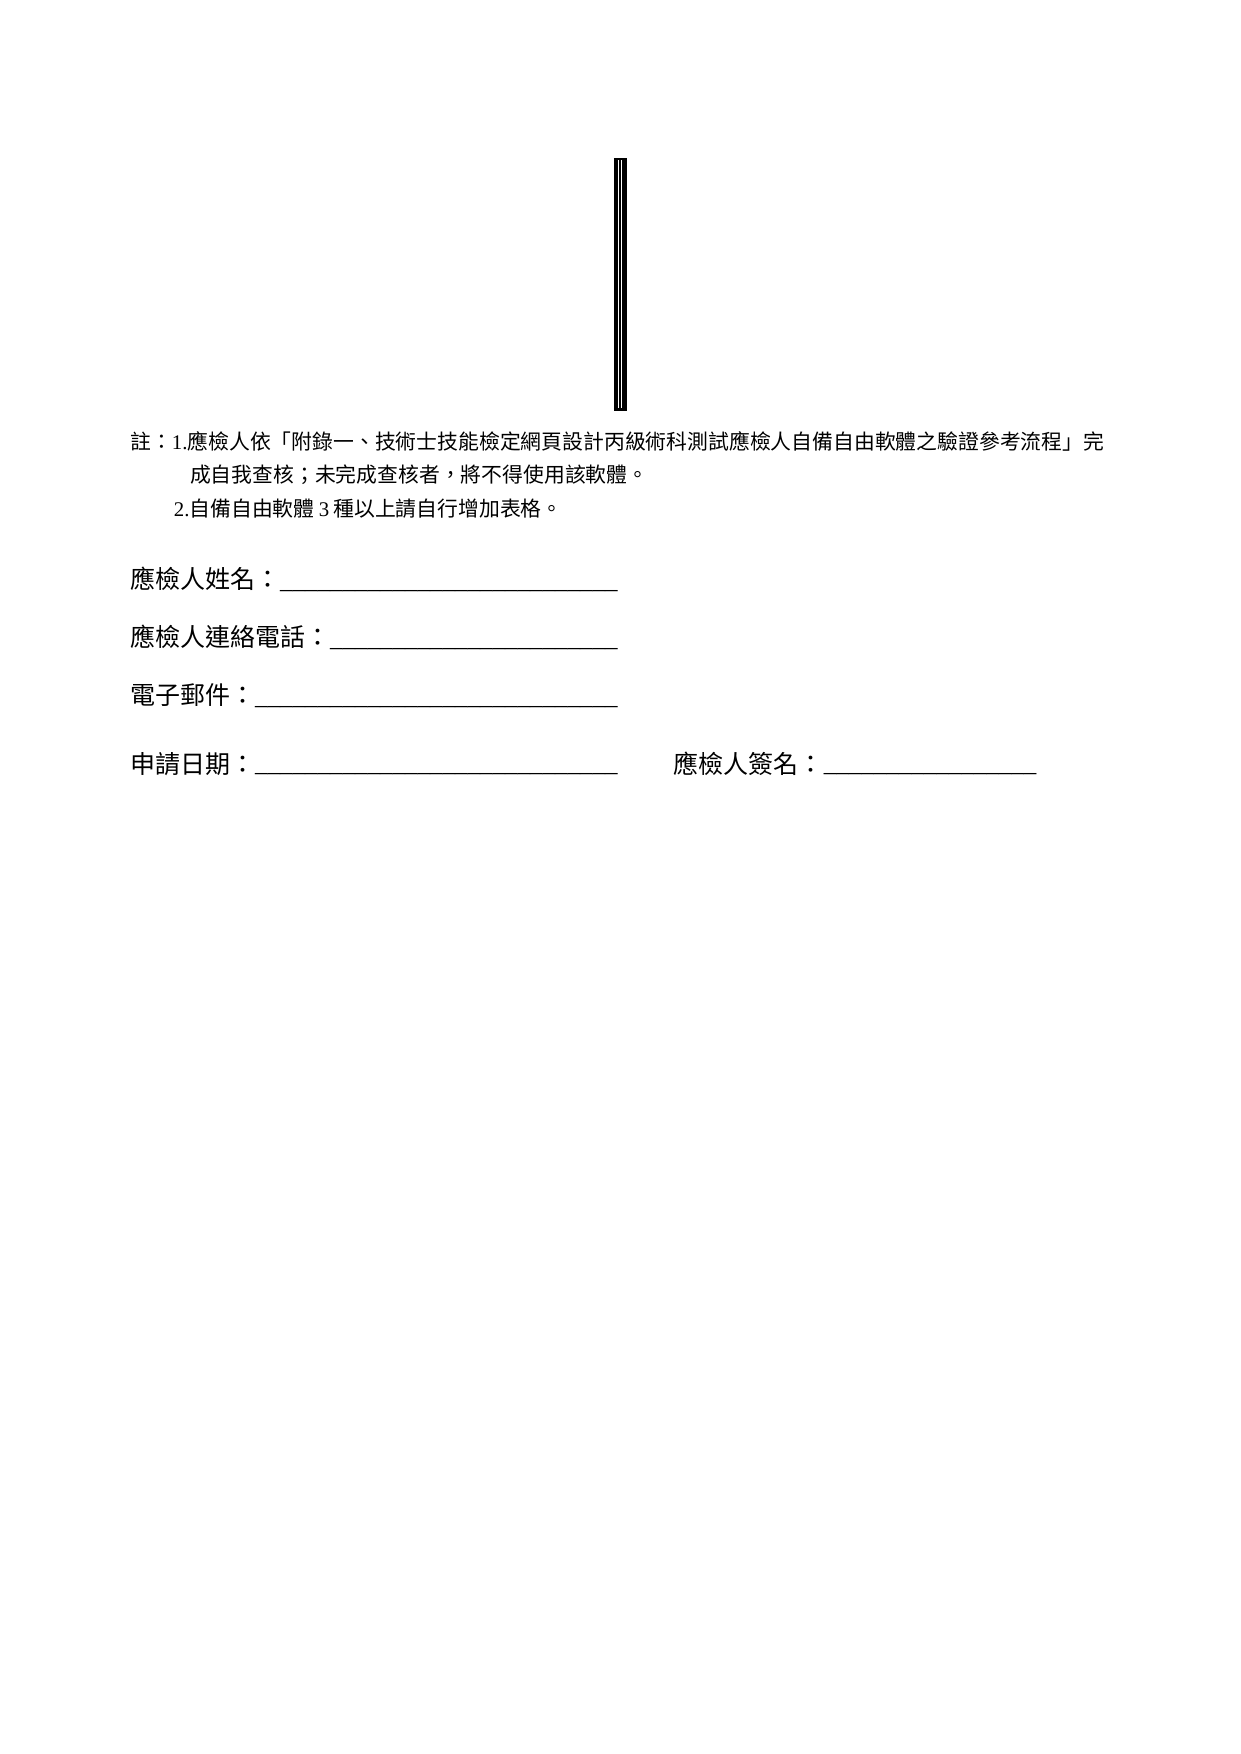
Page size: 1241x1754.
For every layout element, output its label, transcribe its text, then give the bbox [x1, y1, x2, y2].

text 應檢人姓名：___________________________ [130, 541, 1110, 600]
text 註：1.應檢人依「附錄一、技術士技能檢定網頁設計丙級術科測試應檢人自備自由軟體之驗證參考流程」完成自我查核；未完成查核者，將不得使用該軟體。 [130, 423, 1110, 489]
text 應檢人連絡電話：_______________________ [130, 600, 1110, 658]
text 申請日期：_____________________________ 應檢人簽名：_________________ [130, 721, 1110, 783]
text 電子郵件：_____________________________ [130, 658, 1110, 716]
text 2.自備自由軟體3種以上請自行增加表格。 [174, 489, 1110, 523]
